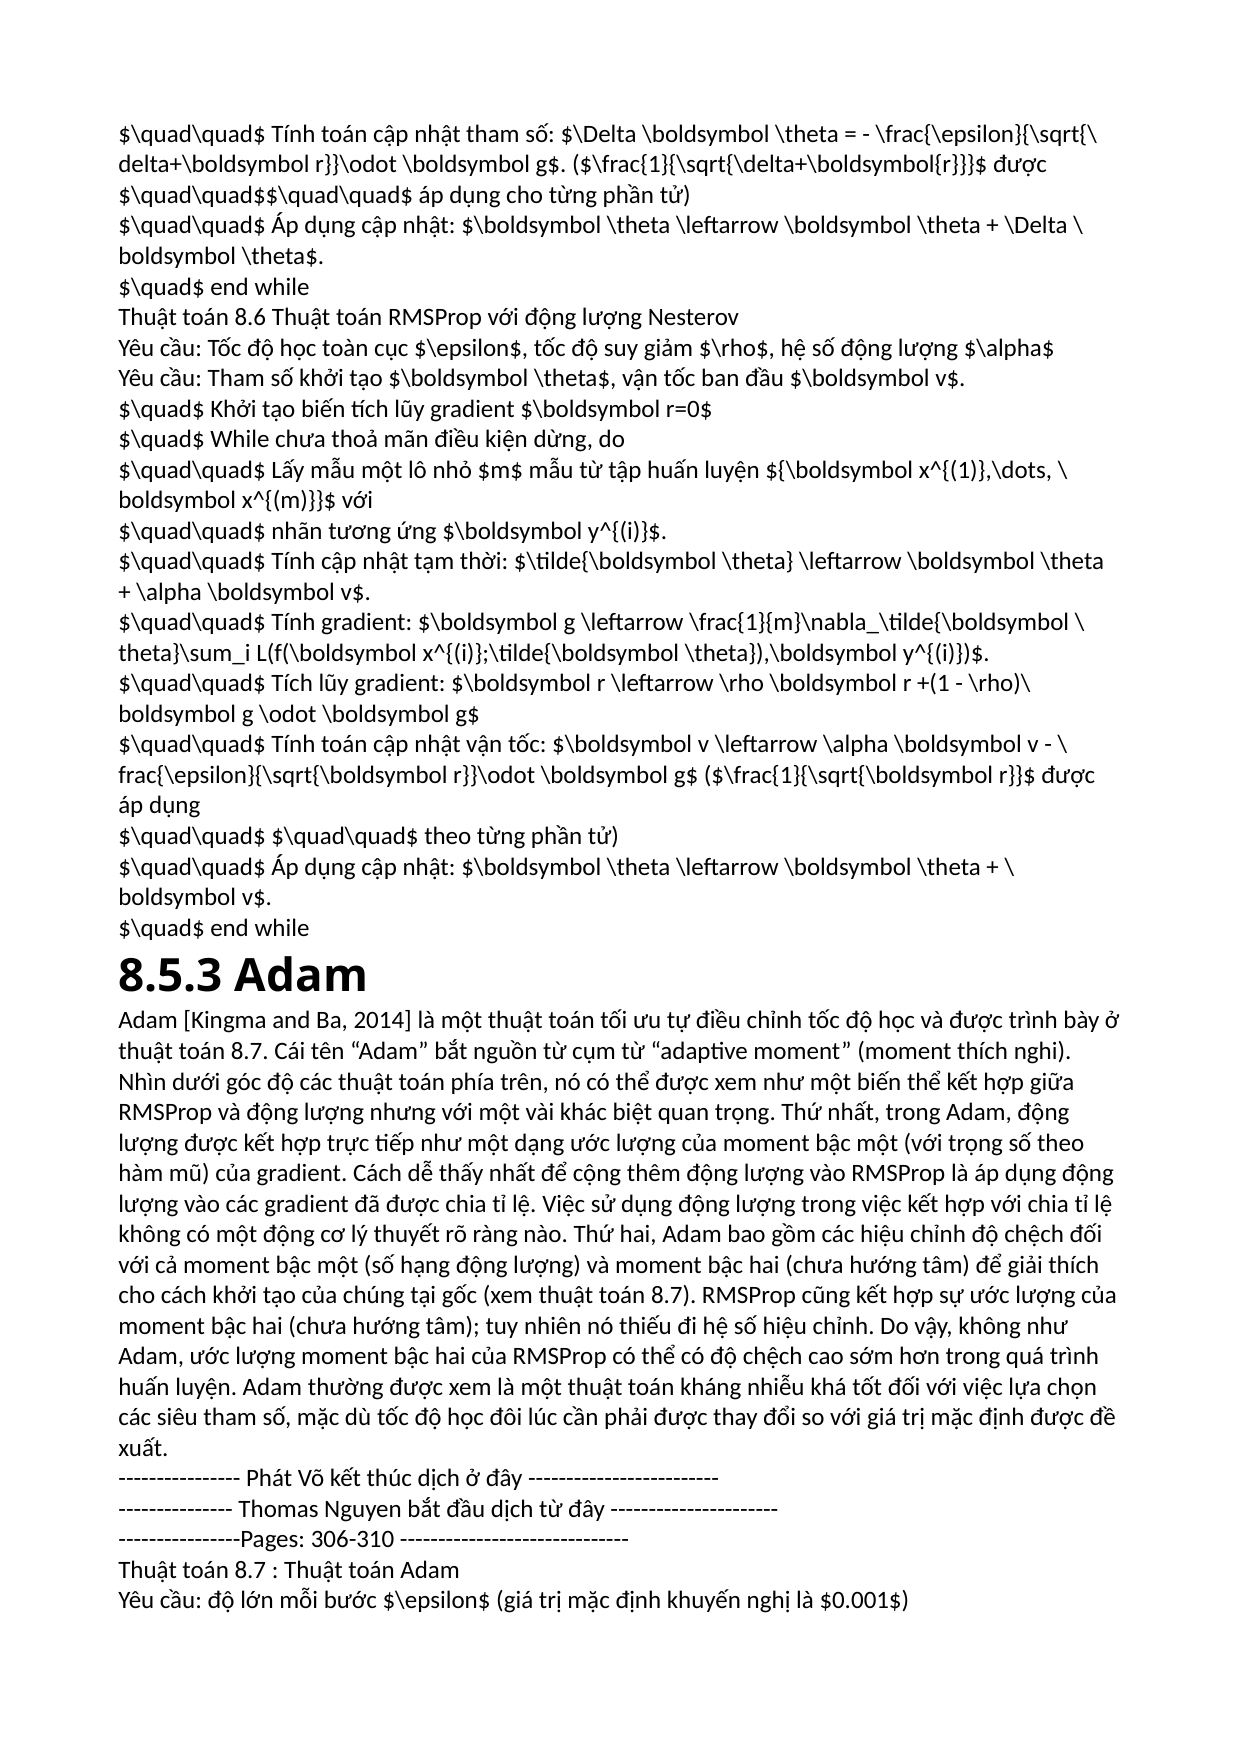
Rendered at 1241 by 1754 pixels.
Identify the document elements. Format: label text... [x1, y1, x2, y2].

text Yêu cầu: độ lớn mỗi bước $\epsilon$ (giá trị mặc định khuyến nghị là $0.001$) [118, 1584, 1122, 1615]
subtitle 8.5.3 Adam [118, 942, 1122, 1004]
text $\quad\quad$$\quad\quad$ áp dụng cho từng phần tử) [118, 179, 1122, 210]
text ---------------- Phát Võ kết thúc dịch ở đây ------------------------- [118, 1462, 1122, 1493]
text $\quad\quad$ Áp dụng cập nhật: $\boldsymbol \theta \leftarrow \boldsymbol \theta + \boldsymbol v$. [118, 851, 1122, 912]
text $\quad$ While chưa thoả mãn điều kiện dừng, do [118, 423, 1122, 454]
text Yêu cầu: Tốc độ học toàn cục $\epsilon$, tốc độ suy giảm $\rho$, hệ số động lượng $\alpha$ [118, 332, 1122, 362]
text $\quad\quad$ nhãn tương ứng $\boldsymbol y^{(i)}$. [118, 515, 1122, 545]
text $\quad\quad$ Tính toán cập nhật vận tốc: $\boldsymbol v \leftarrow \alpha \boldsymbol v - \frac{\epsilon}{\sqrt{\boldsymbol r}}\odot \boldsymbol g$ ($\frac{1}{\sqrt{\boldsymbol r}}$ được áp dụng [118, 728, 1122, 820]
text $\quad\quad$ Tích lũy gradient: $\boldsymbol r \leftarrow \rho \boldsymbol r +(1 - \rho)\boldsymbol g \odot \boldsymbol g$ [118, 667, 1122, 728]
text Thuật toán 8.6 Thuật toán RMSProp với động lượng Nesterov [118, 301, 1122, 332]
text --------------- Thomas Nguyen bắt đầu dịch từ đây ---------------------- [118, 1493, 1122, 1523]
text $\quad\quad$ Áp dụng cập nhật: $\boldsymbol \theta \leftarrow \boldsymbol \theta + \Delta \boldsymbol \theta$. [118, 210, 1122, 271]
text $\quad$ end while [118, 271, 1122, 301]
text $\quad$ Khởi tạo biến tích lũy gradient $\boldsymbol r=0$ [118, 393, 1122, 423]
text Thuật toán 8.7 : Thuật toán Adam [118, 1554, 1122, 1584]
text $\quad\quad$ Lấy mẫu một lô nhỏ $m$ mẫu từ tập huấn luyện ${\boldsymbol x^{(1)},\dots, \boldsymbol x^{(m)}}$ với [118, 454, 1122, 515]
text $\quad$ end while [118, 912, 1122, 942]
text $\quad\quad$ Tính gradient: $\boldsymbol g \leftarrow \frac{1}{m}\nabla_\tilde{\boldsymbol \theta}\sum_i L(f(\boldsymbol x^{(i)};\tilde{\boldsymbol \theta}),\boldsymbol y^{(i)})$. [118, 606, 1122, 667]
text ----------------Pages: 306-310 ------------------------------ [118, 1523, 1122, 1554]
text Adam [Kingma and Ba, 2014] là một thuật toán tối ưu tự điều chỉnh tốc độ học và được trình bày ở thuật toán 8.7. Cái tên “Adam” bắt nguồn từ cụm từ “adaptive moment” (moment thích nghi). Nhìn dưới góc độ các thuật toán phía trên, nó có thể được xem như một biến thể kết hợp giữa RMSProp và động lượng nhưng với một vài khác biệt quan trọng. Thứ nhất, trong Adam, động lượng được kết hợp trực tiếp như một dạng ước lượng của moment bậc một (với trọng số theo hàm mũ) của gradient. Cách dễ thấy nhất để cộng thêm động lượng vào RMSProp là áp dụng động lượng vào các gradient đã được chia tỉ lệ. Việc sử dụng động lượng trong việc kết hợp với chia tỉ lệ không có một động cơ lý thuyết rõ ràng nào. Thứ hai, Adam bao gồm các hiệu chỉnh độ chệch đối với cả moment bậc một (số hạng động lượng) và moment bậc hai (chưa hướng tâm) để giải thích cho cách khởi tạo của chúng tại gốc (xem thuật toán 8.7). RMSProp cũng kết hợp sự ước lượng của moment bậc hai (chưa hướng tâm); tuy nhiên nó thiếu đi hệ số hiệu chỉnh. Do vậy, không như Adam, ước lượng moment bậc hai của RMSProp có thể có độ chệch cao sớm hơn trong quá trình huấn luyện. Adam thường được xem là một thuật toán kháng nhiễu khá tốt đối với việc lựa chọn các siêu tham số, mặc dù tốc độ học đôi lúc cần phải được thay đổi so với giá trị mặc định được đề xuất. [118, 1004, 1122, 1462]
text $\quad\quad$ $\quad\quad$ theo từng phần tử) [118, 820, 1122, 851]
text $\quad\quad$ Tính toán cập nhật tham số: $\Delta \boldsymbol \theta = - \frac{\epsilon}{\sqrt{\delta+\boldsymbol r}}\odot \boldsymbol g$. ($\frac{1}{\sqrt{\delta+\boldsymbol{r}}}$ được [118, 118, 1122, 179]
text $\quad\quad$ Tính cập nhật tạm thời: $\tilde{\boldsymbol \theta} \leftarrow \boldsymbol \theta + \alpha \boldsymbol v$. [118, 545, 1122, 606]
text Yêu cầu: Tham số khởi tạo $\boldsymbol \theta$, vận tốc ban đầu $\boldsymbol v$. [118, 362, 1122, 393]
